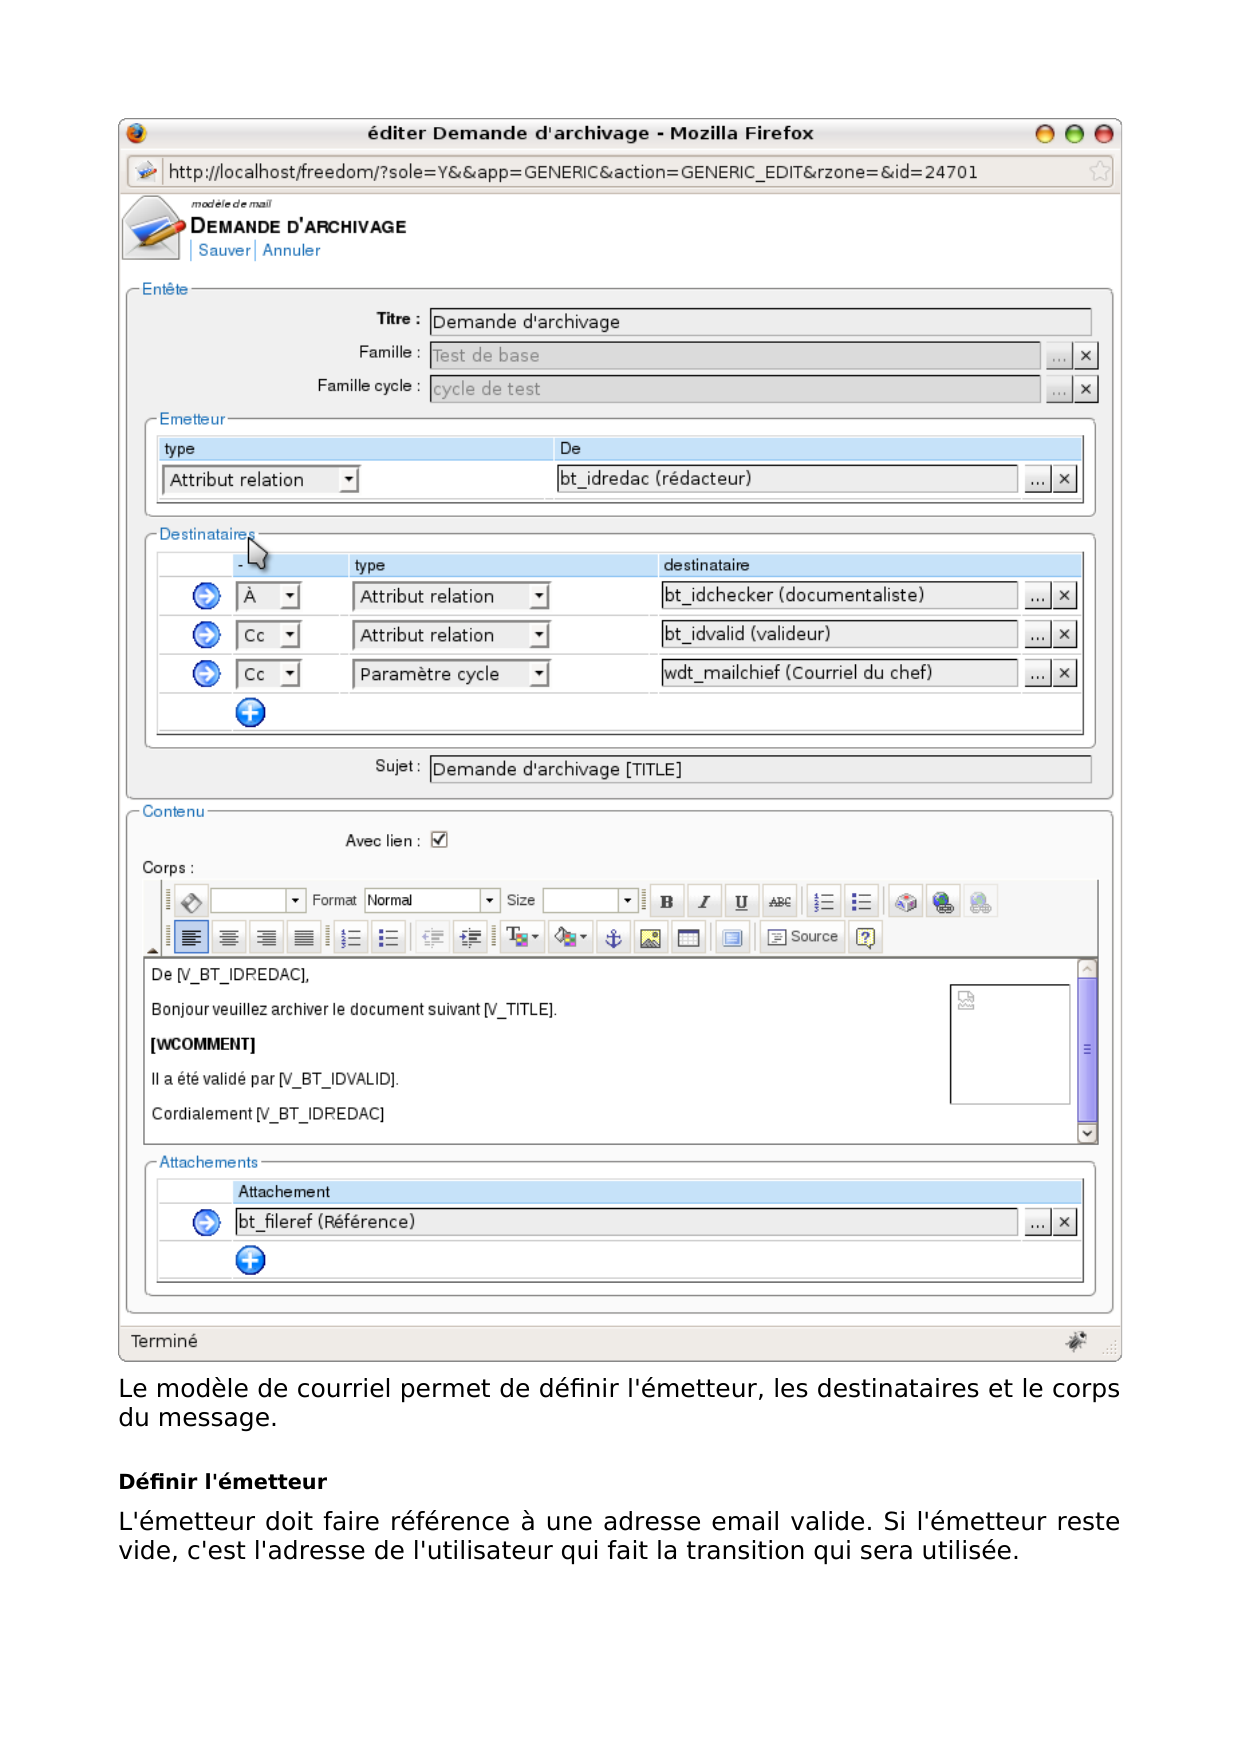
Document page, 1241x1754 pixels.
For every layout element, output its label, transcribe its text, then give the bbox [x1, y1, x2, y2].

subtitle Définir l'émetteur [118, 1470, 1122, 1494]
picture [118, 118, 1123, 1362]
text L'émetteur doit faire référence à une adresse email valide. Si l'émetteur reste vide, c'est l'adresse de l'utilisateur qui fait la transition qui sera utilisée. [118, 1507, 1122, 1565]
text Le modèle de courriel permet de définir l'émetteur, les destinataires et le corps du message. [118, 1374, 1122, 1432]
